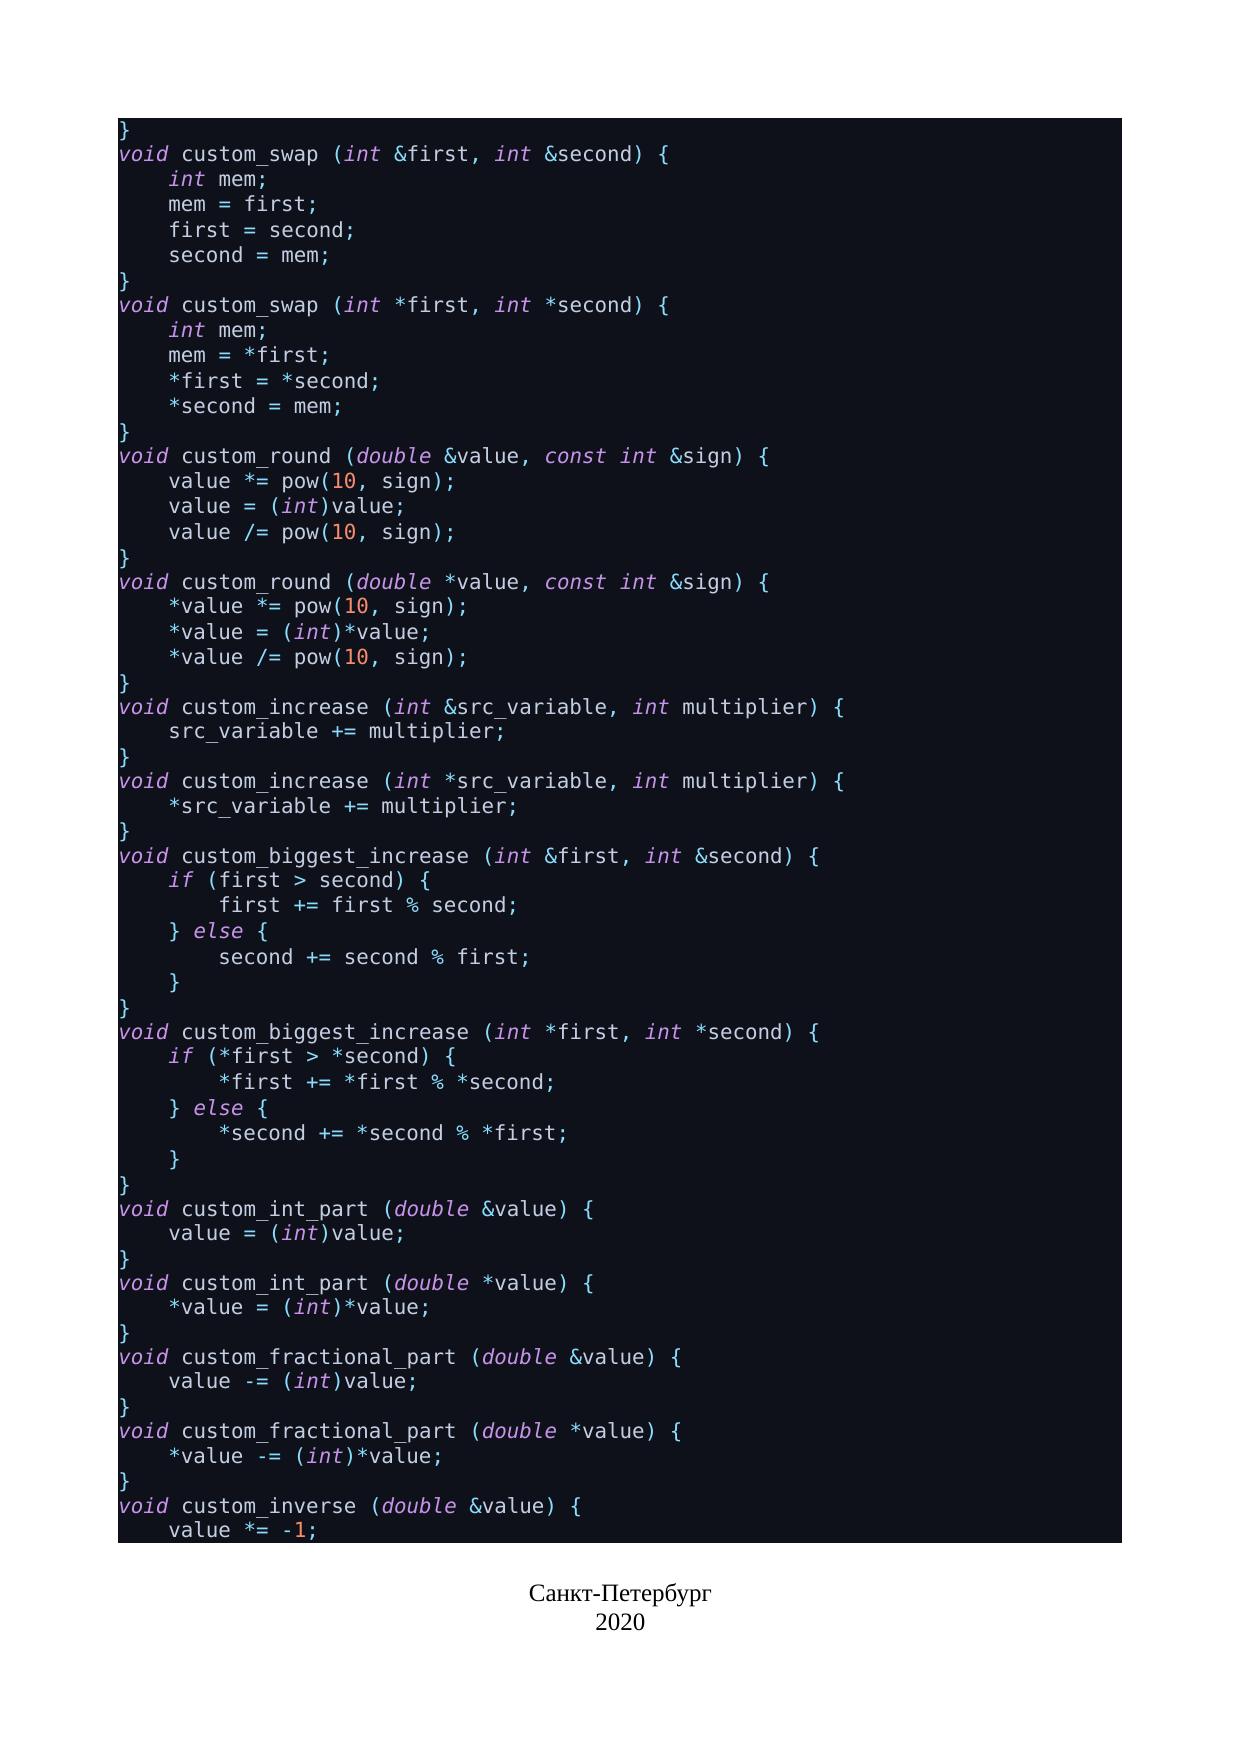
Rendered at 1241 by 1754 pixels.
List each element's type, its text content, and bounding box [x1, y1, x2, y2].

text } [118, 745, 1122, 769]
text value -= (int)value; [118, 1369, 1122, 1395]
text } [118, 671, 1122, 695]
text void custom_biggest_increase (int *first, int *second) { [118, 1020, 1122, 1044]
text void custom_inverse (double &value) { [118, 1494, 1122, 1518]
text void custom_increase (int &src_variable, int multiplier) { [118, 695, 1122, 719]
text } else { [118, 919, 1122, 945]
text } [118, 819, 1122, 844]
text second += second % first; [118, 945, 1122, 970]
text first += first % second; [118, 893, 1122, 919]
text if (first > second) { [118, 868, 1122, 893]
text value = (int)value; [118, 1221, 1122, 1247]
text void custom_fractional_part (double *value) { [118, 1419, 1122, 1444]
text *first = *second; [118, 369, 1122, 394]
text void custom_swap (int *first, int *second) { [118, 293, 1122, 318]
text *src_variable += multiplier; [118, 794, 1122, 819]
text } [118, 970, 1122, 996]
text value = (int)value; [118, 494, 1122, 520]
text src_variable += multiplier; [118, 719, 1122, 745]
text *value = (int)*value; [118, 620, 1122, 645]
text void custom_round (double &value, const int &sign) { [118, 444, 1122, 469]
text value /= pow(10, sign); [118, 520, 1122, 546]
text *value *= pow(10, sign); [118, 594, 1122, 620]
text } [118, 1469, 1122, 1494]
text } [118, 118, 1122, 142]
text int mem; [118, 318, 1122, 343]
text if (*first > *second) { [118, 1044, 1122, 1070]
text } [118, 996, 1122, 1020]
text value *= -1; [118, 1518, 1122, 1543]
text } [118, 1173, 1122, 1197]
text } [118, 1147, 1122, 1173]
text void custom_int_part (double &value) { [118, 1197, 1122, 1221]
text *value /= pow(10, sign); [118, 645, 1122, 671]
text } else { [118, 1096, 1122, 1121]
text value *= pow(10, sign); [118, 469, 1122, 494]
text } [118, 1321, 1122, 1345]
text } [118, 1247, 1122, 1271]
text } [118, 420, 1122, 444]
text void custom_int_part (double *value) { [118, 1271, 1122, 1295]
text first = second; [118, 218, 1122, 243]
text } [118, 546, 1122, 570]
text *second = mem; [118, 394, 1122, 420]
text } [118, 269, 1122, 293]
text *value = (int)*value; [118, 1295, 1122, 1321]
text } [118, 1395, 1122, 1419]
text *second += *second % *first; [118, 1121, 1122, 1147]
text void custom_swap (int &first, int &second) { [118, 142, 1122, 167]
text int mem; [118, 167, 1122, 192]
text mem = *first; [118, 343, 1122, 369]
text *first += *first % *second; [118, 1070, 1122, 1096]
text void custom_round (double *value, const int &sign) { [118, 570, 1122, 594]
text void custom_biggest_increase (int &first, int &second) { [118, 844, 1122, 868]
text *value -= (int)*value; [118, 1444, 1122, 1469]
text second = mem; [118, 243, 1122, 269]
text void custom_fractional_part (double &value) { [118, 1345, 1122, 1369]
text mem = first; [118, 192, 1122, 218]
text void custom_increase (int *src_variable, int multiplier) { [118, 769, 1122, 794]
